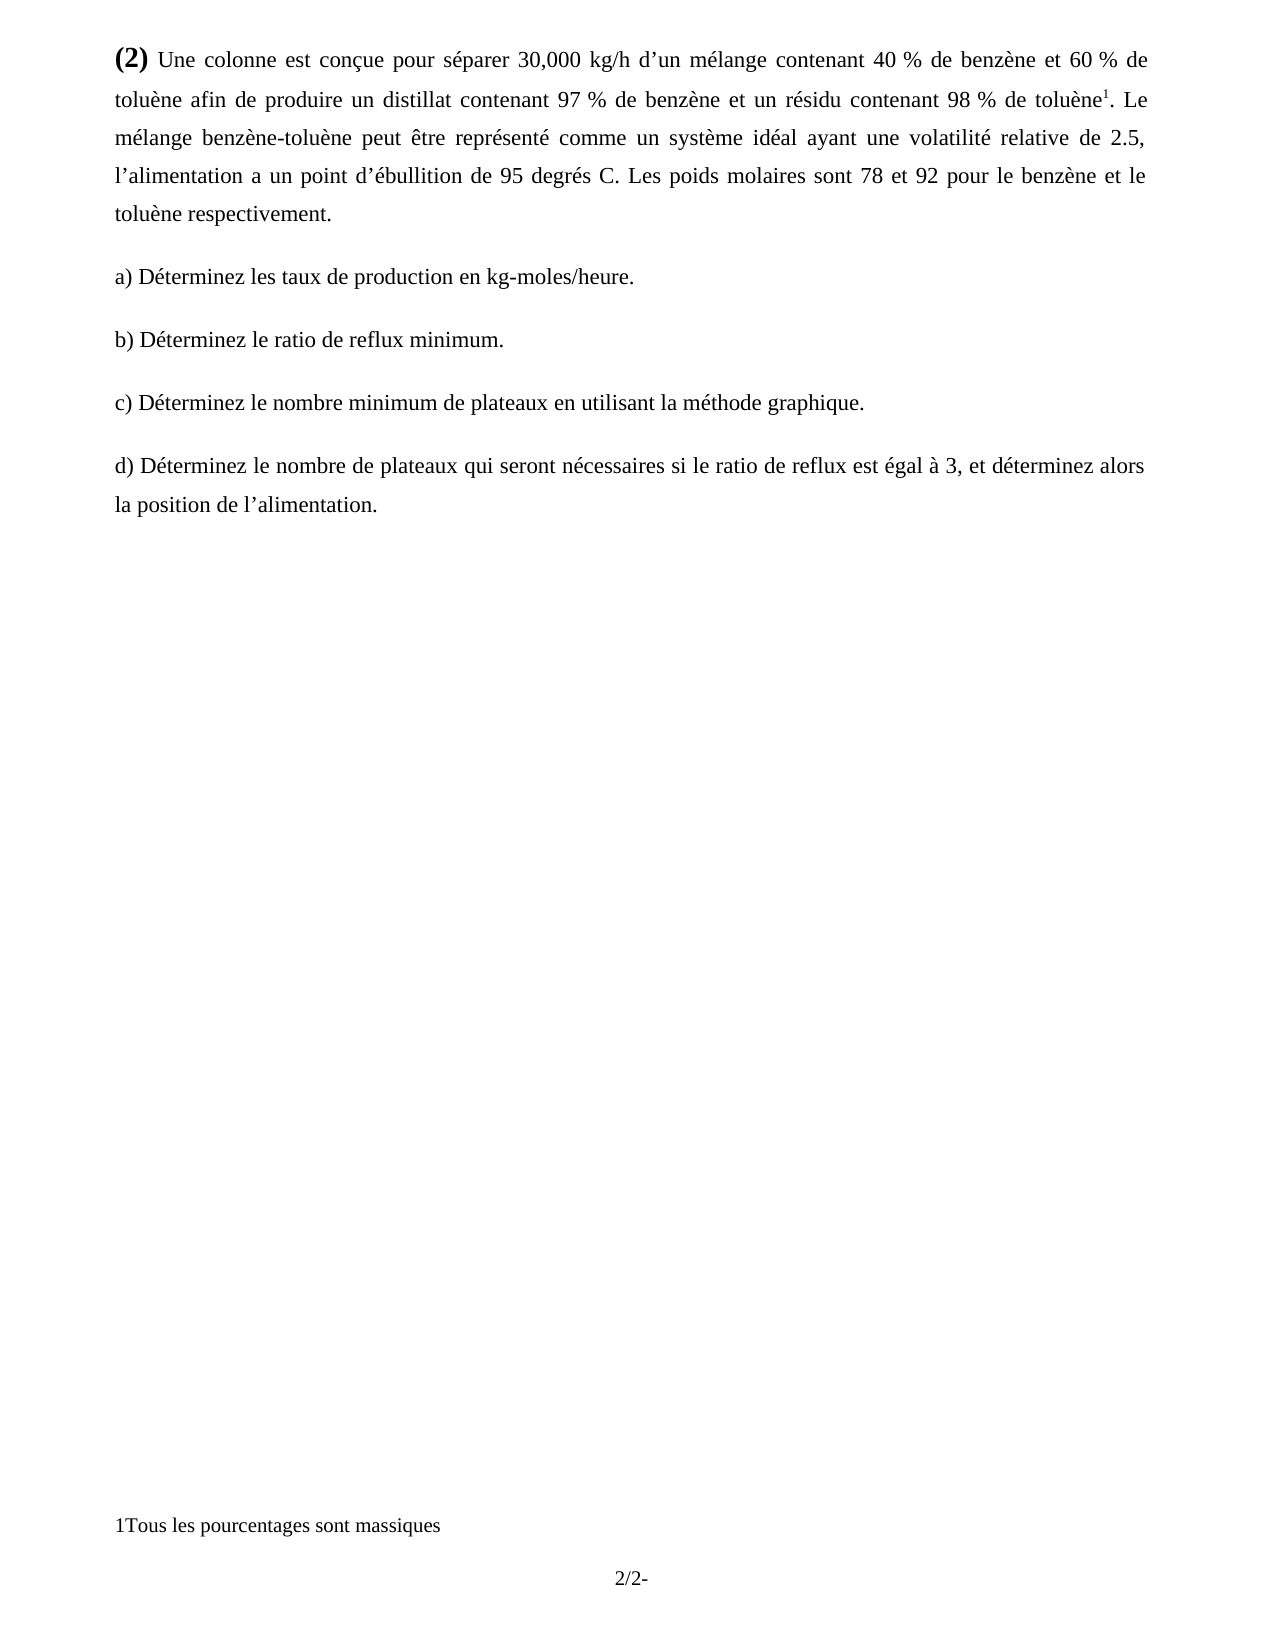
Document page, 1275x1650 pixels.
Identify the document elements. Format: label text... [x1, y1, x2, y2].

text b) Déterminez le ratio de reflux minimum. [114, 327, 1148, 353]
text a) Déterminez les taux de production en kg-moles/heure. [114, 264, 1148, 289]
text c) Déterminez le nombre minimum de plateaux en utilisant la méthode graphique. [114, 390, 1148, 416]
text d) Déterminez le nombre de plateaux qui seront nécessaires si le ratio de reflux est égal à 3, et déterminez alors la position de l’alimentation. [114, 453, 1148, 517]
text (2) Une colonne est conçue pour séparer 30,000 kg/h d’un mélange contenant 40 % de benzène et 60 % de toluène afin de produire un distillat contenant 97 % de benzène et un résidu contenant 98 % de toluène. Le mélange benzène-toluène peut être représenté comme un système idéal ayant une volatilité relative de 2.5, l’alimentation a un point d’ébullition de 95 degrés C. Les poids molaires sont 78 et 92 pour le benzène et le toluène respectivement. [114, 42, 1148, 226]
text Tous les pourcentages sont massiques [114, 1514, 1148, 1537]
